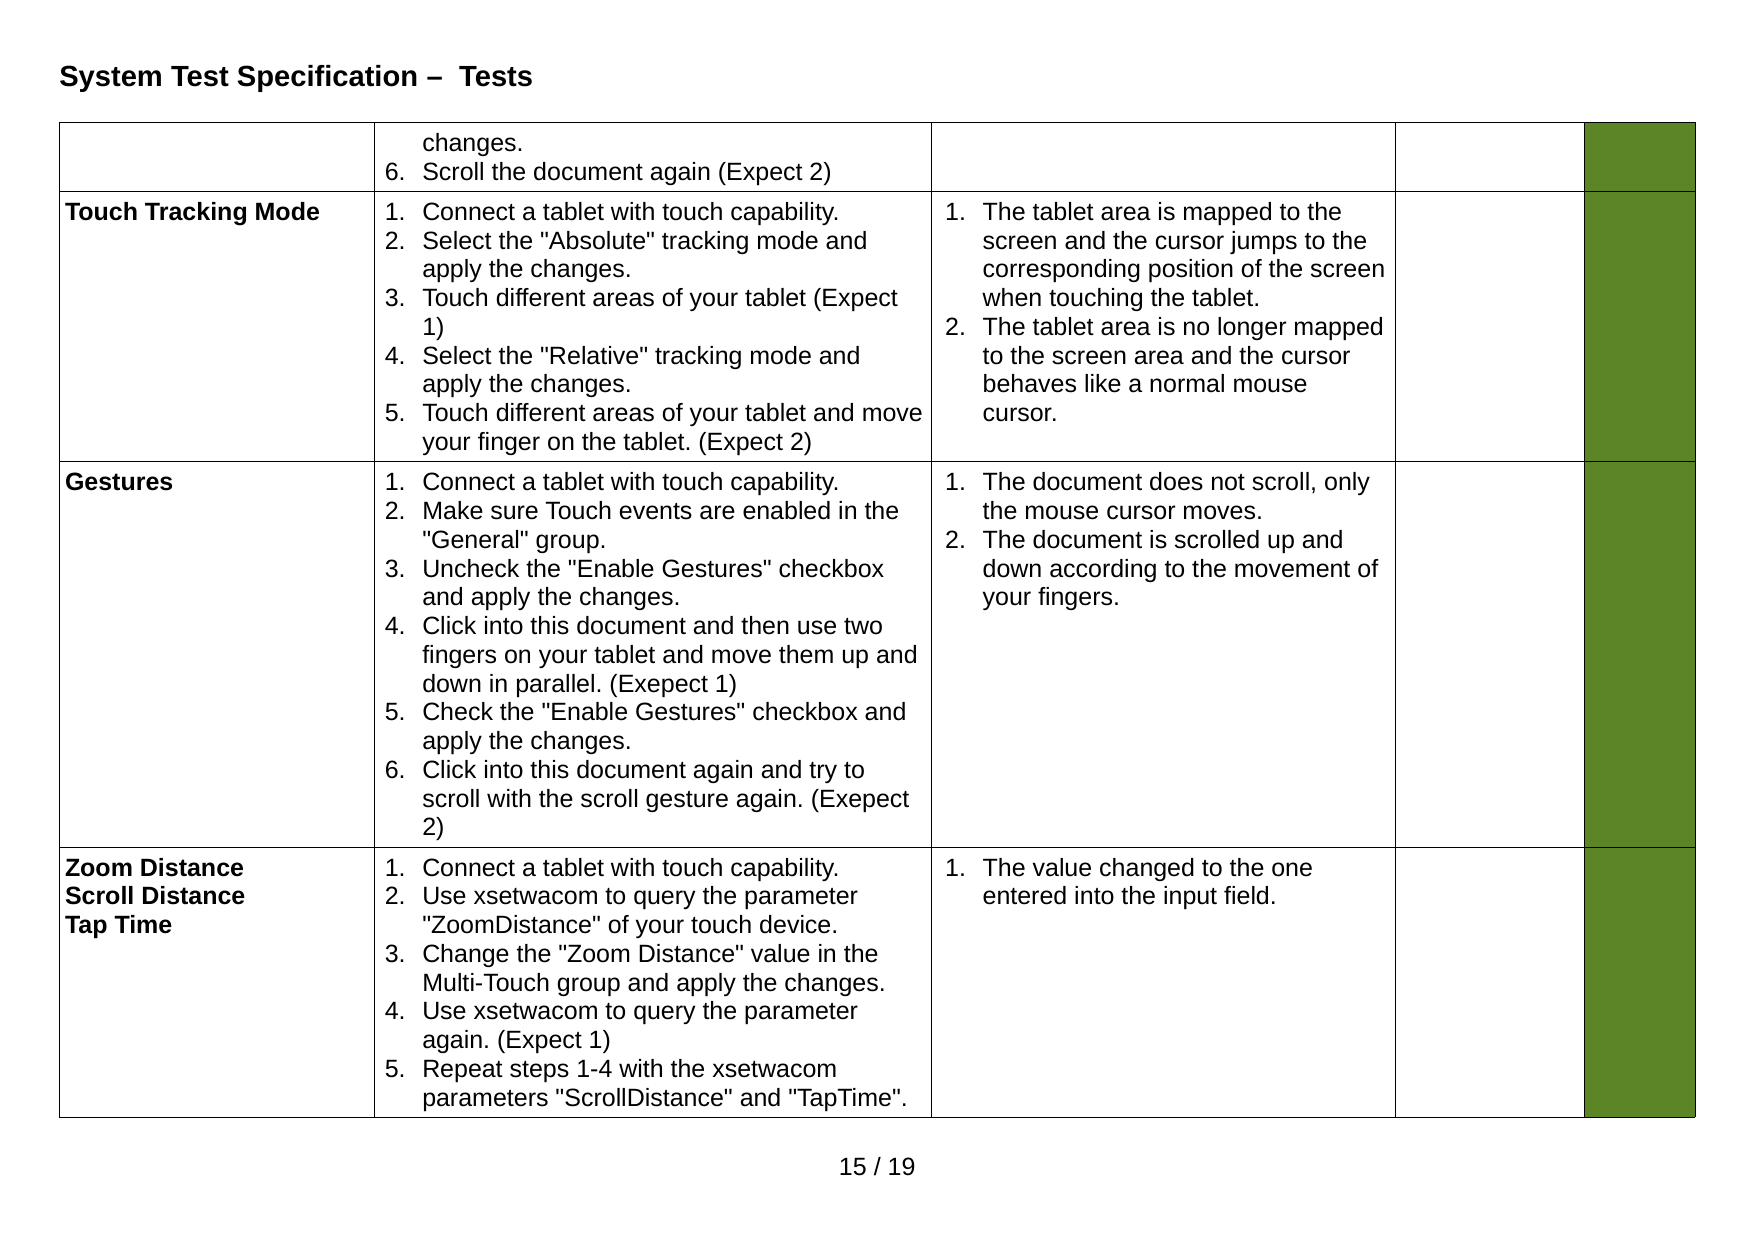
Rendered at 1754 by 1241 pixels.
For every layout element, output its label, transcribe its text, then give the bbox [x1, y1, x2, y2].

table_cell Zoom Distance Scroll Distance Tap Time [60, 848, 374, 1117]
table_cell [1396, 848, 1584, 1117]
table_cell The value changed to the one entered into the input field. [932, 848, 1395, 1117]
table_cell Touch Tracking Mode [60, 192, 374, 461]
table_cell [60, 123, 374, 191]
table_cell Connect a tablet with touch capability. Make sure Touch events are enabled in the "General" group. Uncheck the "Enable Gestures" checkbox and apply the changes. Click into this document and then use two fingers on your tablet and move them up and down in parallel. (Exepect 1) Check the "Enable Gestures" checkbox and apply the changes. Click into this document again and try to scroll with the scroll gesture again. (Exepect 2) [375, 462, 931, 847]
table_cell [1585, 462, 1695, 847]
table_cell [1585, 192, 1695, 461]
table_cell Gestures [60, 462, 374, 847]
table_cell Connect a tablet with touch capability. Use xsetwacom to query the parameter "ZoomDistance" of your touch device. Change the "Zoom Distance" value in the Multi-Touch group and apply the changes. Use xsetwacom to query the parameter again. (Expect 1) Repeat steps 1-4 with the xsetwacom parameters "ScrollDistance" and "TapTime". [375, 848, 931, 1117]
table_cell The document does not scroll, only the mouse cursor moves. The document is scrolled up and down according to the movement of your fingers. [932, 462, 1395, 847]
table_cell [1396, 123, 1584, 191]
table_cell Connect a tablet with touch capability. Disable the "Invert scroll direction" checkbox and apply the changes. Move the cursor into this document so the window is active. Scroll the document by placing two fingers on your tablet moving them up and down (Expect 1). Enable "Invert scroll direction" and apply the changes. Scroll the document again (Expect 2) [375, 123, 931, 191]
table_cell [932, 123, 1395, 191]
table_cell [1396, 462, 1584, 847]
table_cell The tablet area is mapped to the screen and the cursor jumps to the corresponding position of the screen when touching the tablet. The tablet area is no longer mapped to the screen area and the cursor behaves like a normal mouse cursor. [932, 192, 1395, 461]
table_cell Connect a tablet with touch capability. Select the "Absolute" tracking mode and apply the changes. Touch different areas of your tablet (Expect 1) Select the "Relative" tracking mode and apply the changes. Touch different areas of your tablet and move your finger on the tablet. (Expect 2) [375, 192, 931, 461]
table_cell [1585, 848, 1695, 1117]
table_cell [1585, 123, 1695, 191]
table_cell [1396, 192, 1584, 461]
